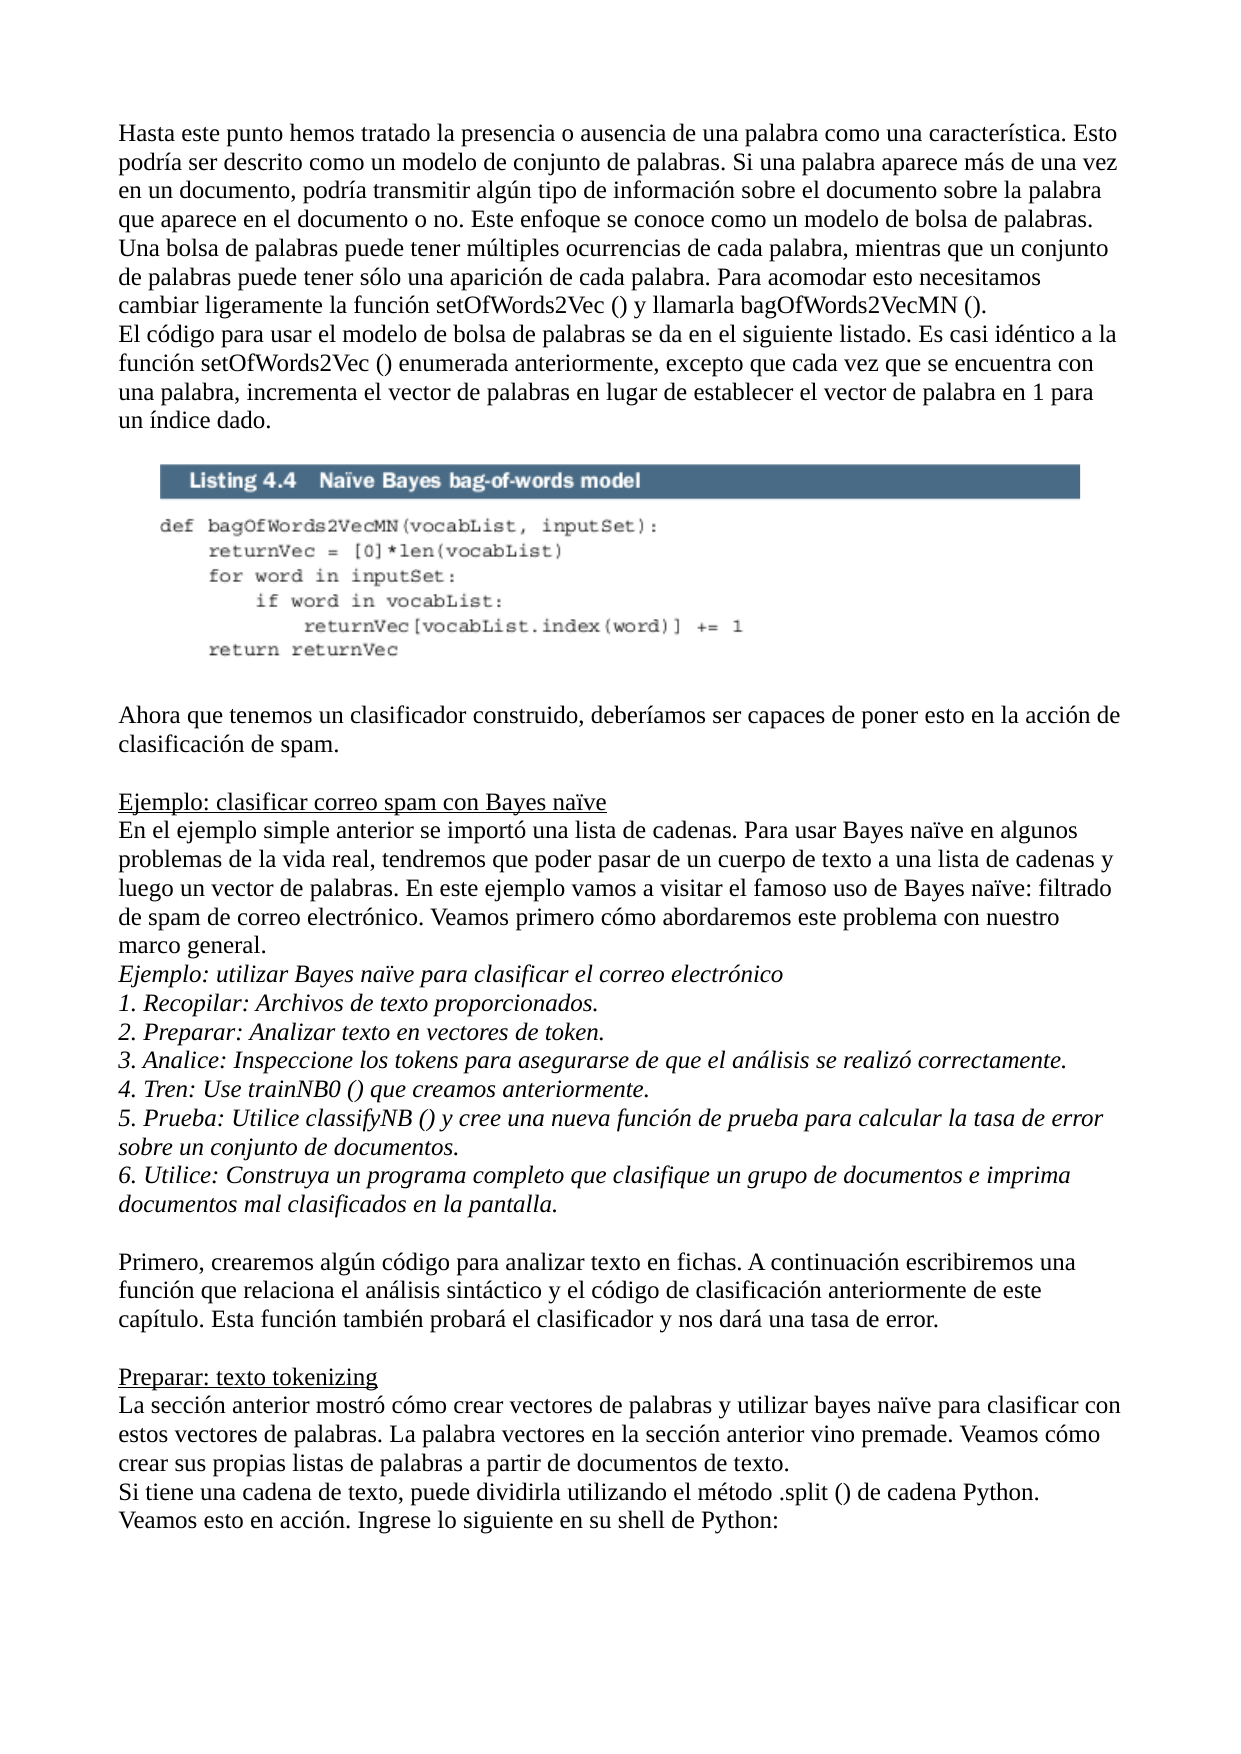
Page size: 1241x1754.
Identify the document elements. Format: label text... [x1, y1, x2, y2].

text Ejemplo: utilizar Bayes naïve para clasificar el correo electrónico 1. Recopilar: Archivos de texto proporcionados. 2. Preparar: Analizar texto en vectores de token. 3. Analice: Inspeccione los tokens para asegurarse de que el análisis se realizó correctamente. 4. Tren: Use trainNB0 () que creamos anteriormente. 5. Prueba: Utilice classifyNB () y cree una nueva función de prueba para calcular la tasa de error sobre un conjunto de documentos. 6. Utilice: Construya un programa completo que clasifique un grupo de documentos e imprima documentos mal clasificados en la pantalla. [118, 959, 1122, 1218]
text La sección anterior mostró cómo crear vectores de palabras y utilizar bayes naïve para clasificar con estos vectores de palabras. La palabra vectores en la sección anterior vino premade. Veamos cómo crear sus propias listas de palabras a partir de documentos de texto. Si tiene una cadena de texto, puede dividirla utilizando el método .split () de cadena Python. Veamos esto en acción. Ingrese lo siguiente en su shell de Python: [118, 1391, 1122, 1534]
text Preparar: texto tokenizing [118, 1362, 1122, 1391]
text Ejemplo: clasificar correo spam con Bayes naïve [118, 787, 1122, 816]
text En el ejemplo simple anterior se importó una lista de cadenas. Para usar Bayes naïve en algunos problemas de la vida real, tendremos que poder pasar de un cuerpo de texto a una lista de cadenas y luego un vector de palabras. En este ejemplo vamos a visitar el famoso uso de Bayes naïve: filtrado de spam de correo electrónico. Veamos primero cómo abordaremos este problema con nuestro marco general. [118, 816, 1122, 959]
text Ahora que tenemos un clasificador construido, deberíamos ser capaces de poner esto en la acción de clasificación de spam. [118, 463, 1122, 758]
text Hasta este punto hemos tratado la presencia o ausencia de una palabra como una característica. Esto podría ser descrito como un modelo de conjunto de palabras. Si una palabra aparece más de una vez en un documento, podría transmitir algún tipo de información sobre el documento sobre la palabra que aparece en el documento o no. Este enfoque se conoce como un modelo de bolsa de palabras. Una bolsa de palabras puede tener múltiples ocurrencias de cada palabra, mientras que un conjunto de palabras puede tener sólo una aparición de cada palabra. Para acomodar esto necesitamos cambiar ligeramente la función setOfWords2Vec () y llamarla bagOfWords2VecMN (). El código para usar el modelo de bolsa de palabras se da en el siguiente listado. Es casi idéntico a la función setOfWords2Vec () enumerada anteriormente, excepto que cada vez que se encuentra con una palabra, incrementa el vector de palabras en lugar de establecer el vector de palabra en 1 para un índice dado. [118, 118, 1122, 434]
text Primero, crearemos algún código para analizar texto en fichas. A continuación escribiremos una función que relaciona el análisis sintáctico y el código de clasificación anteriormente de este capítulo. Esta función también probará el clasificador y nos dará una tasa de error. [118, 1247, 1122, 1333]
picture [160, 463, 1081, 701]
